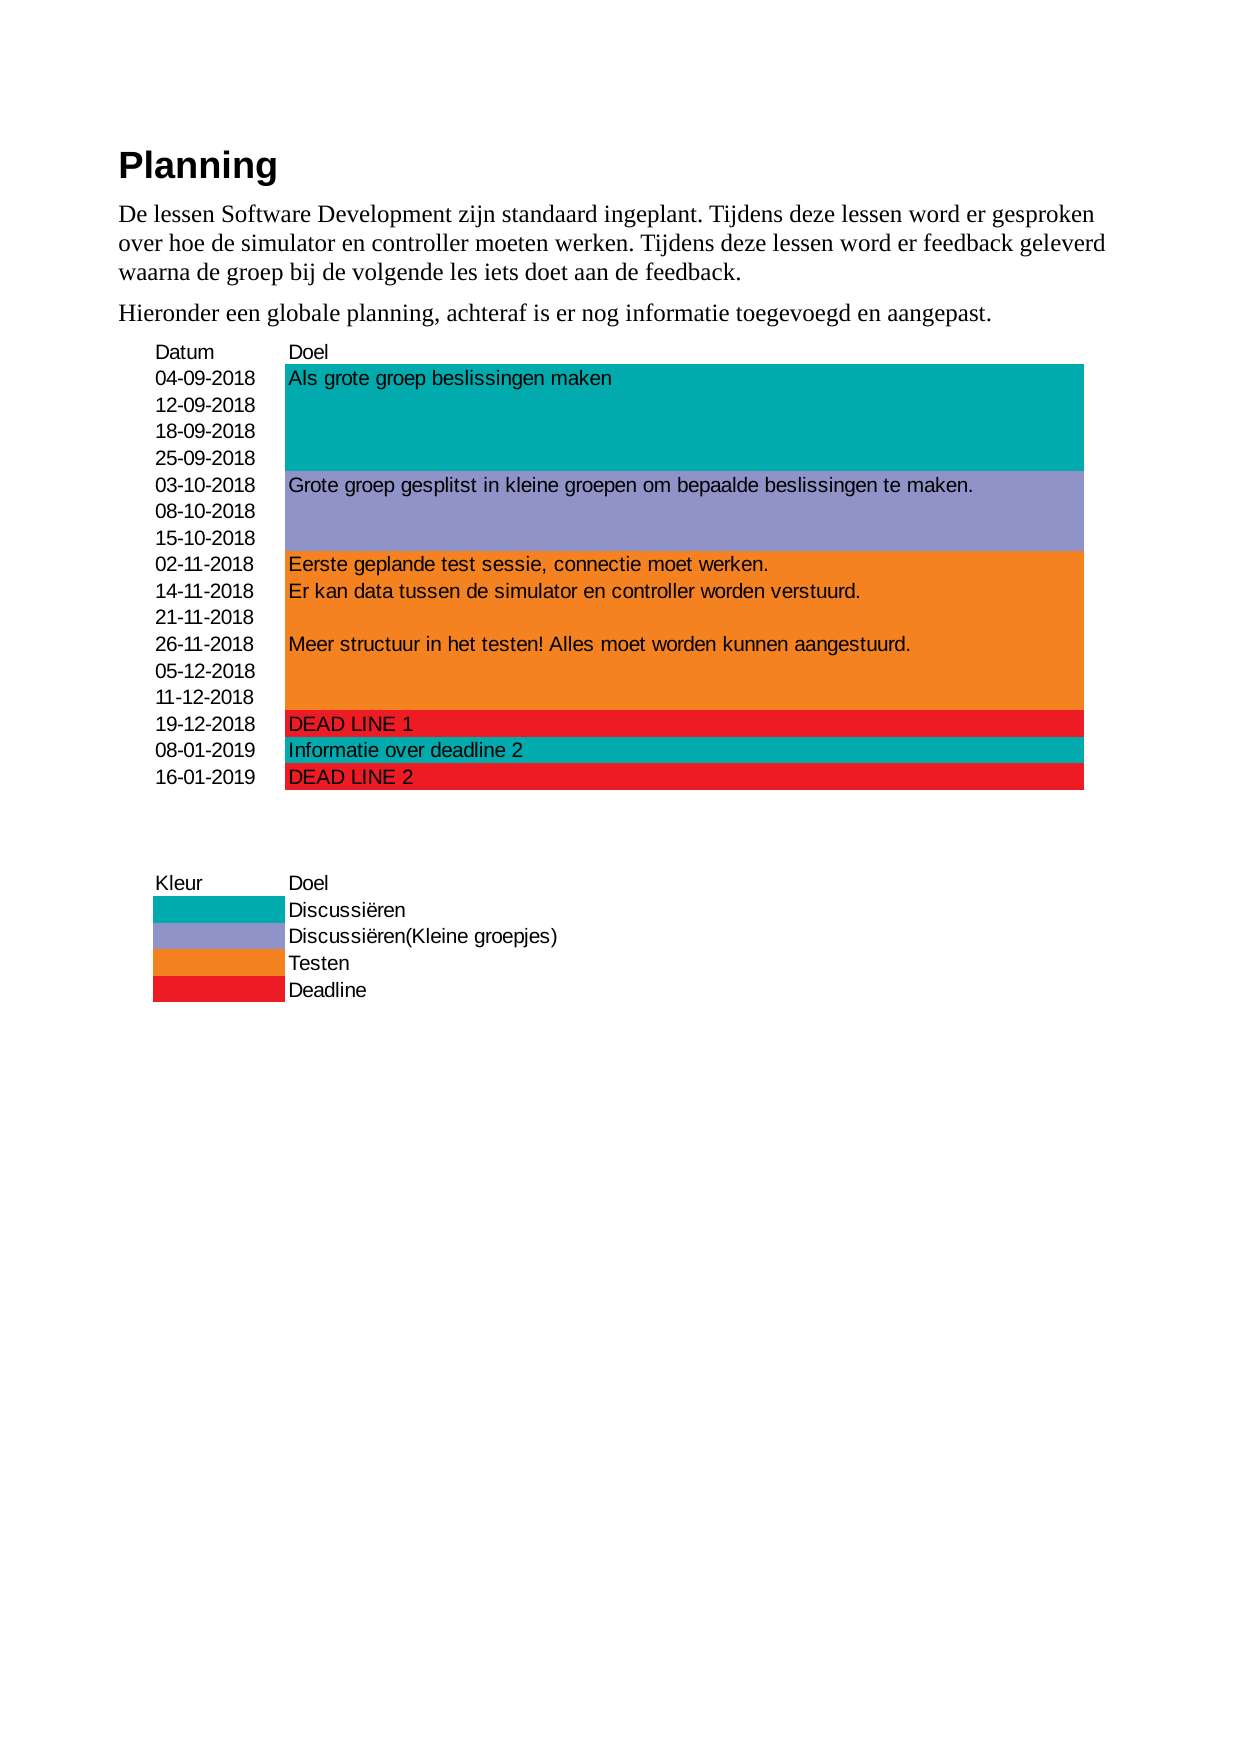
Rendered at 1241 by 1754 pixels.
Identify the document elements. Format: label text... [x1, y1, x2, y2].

text Hieronder een globale planning, achteraf is er nog informatie toegevoegd en aangepast. [118, 298, 1122, 327]
subtitle Planning [118, 143, 1122, 187]
text De lessen Software Development zijn standaard ingeplant. Tijdens deze lessen word er gesproken over hoe de simulator en controller moeten werken. Tijdens deze lessen word er feedback geleverd waarna de groep bij de volgende les iets doet aan de feedback. [118, 199, 1122, 286]
